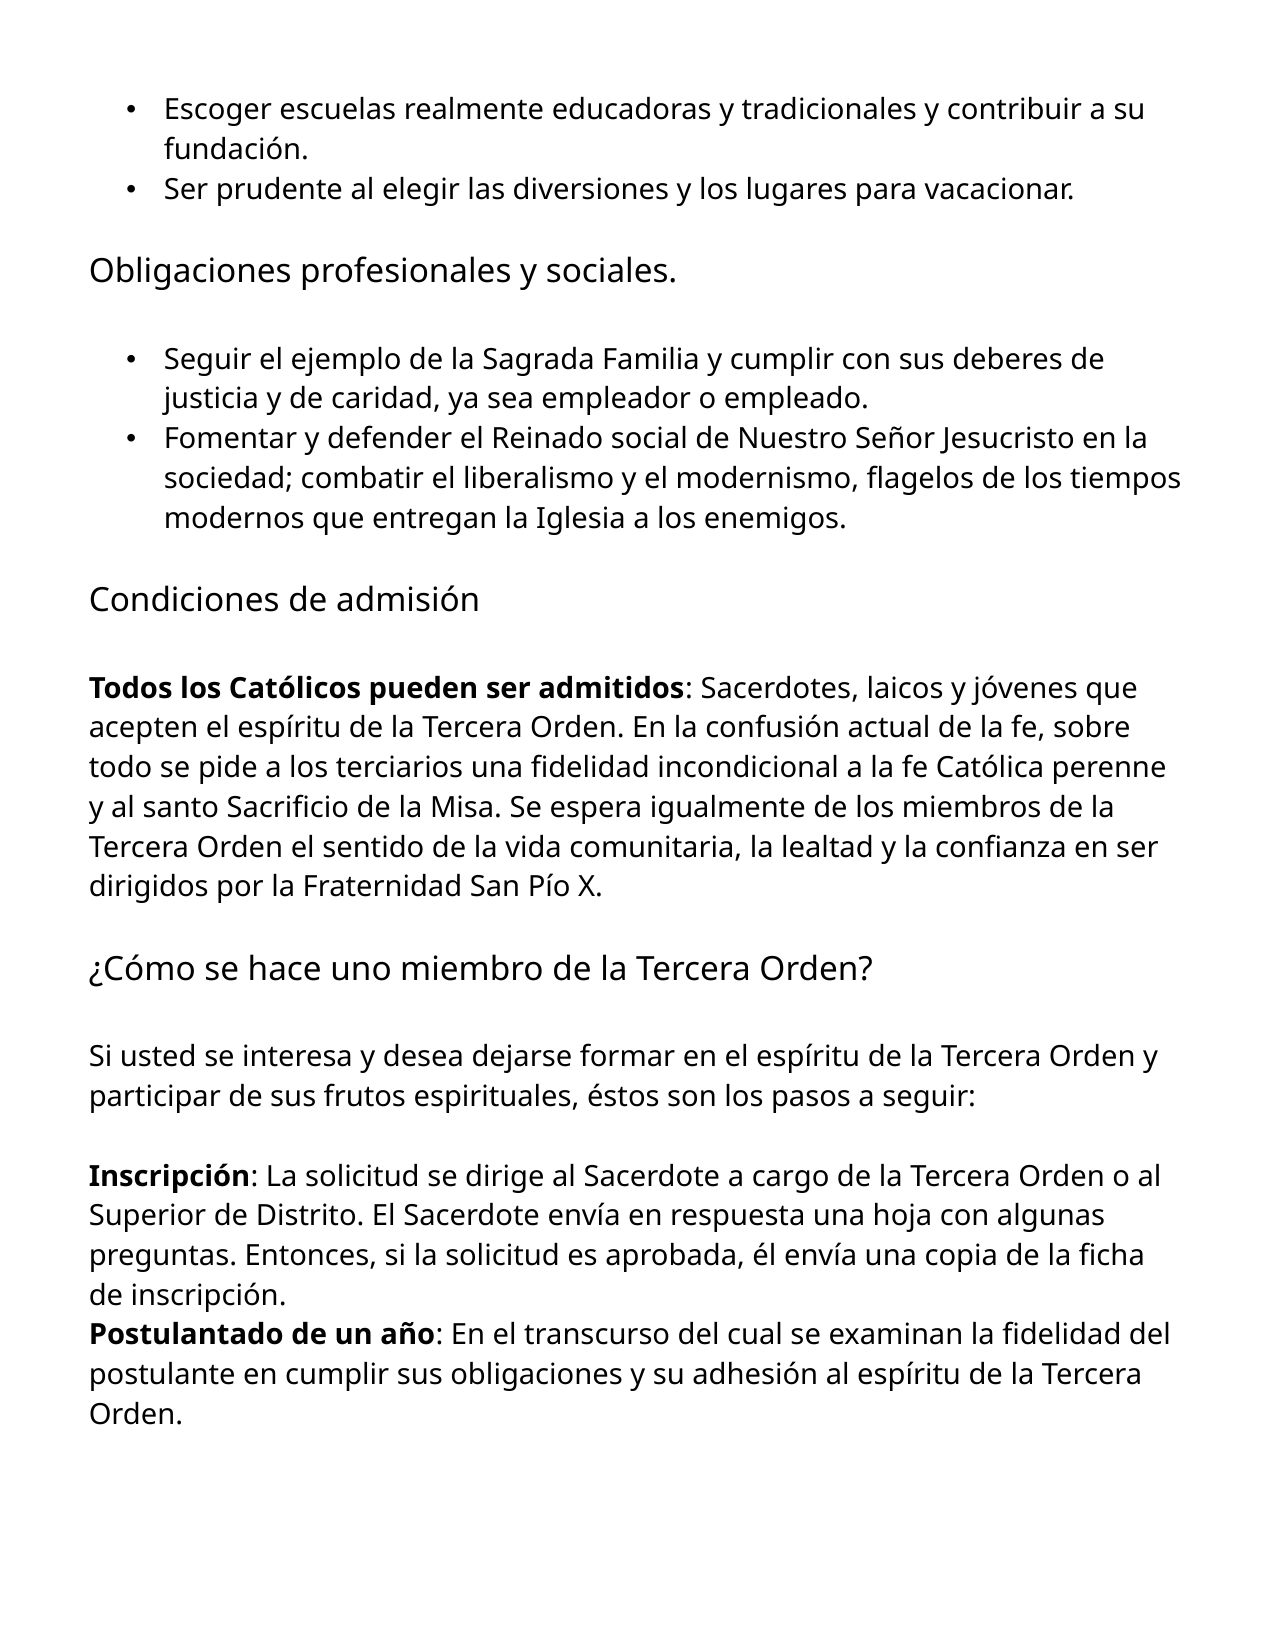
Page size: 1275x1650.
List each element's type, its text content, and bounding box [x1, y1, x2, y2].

text Si usted se interesa y desea dejarse formar en el espíritu de la Tercera Orden y participar de sus frutos espirituales, éstos son los pasos a seguir: [88, 1036, 1186, 1115]
text Postulantado de un año: En el transcurso del cual se examinan la fidelidad del postulante en cumplir sus obligaciones y su adhesión al espíritu de la Tercera Orden. [88, 1313, 1186, 1433]
list Escoger escuelas realmente educadoras y tradicionales y contribuir a su fundación. [126, 88, 1186, 168]
list Fomentar y defender el Reinado social de Nuestro Señor Jesucristo en la sociedad; combatir el liberalismo y el modernismo, flagelos de los tiempos modernos que entregan la Iglesia a los enemigos. [126, 417, 1186, 537]
text Condiciones de admisión [88, 576, 1186, 622]
text Inscripción: La solicitud se dirige al Sacerdote a cargo de la Tercera Orden o al Superior de Distrito. El Sacerdote envía en respuesta una hoja con algunas preguntas. Entonces, si la solicitud es aprobada, él envía una copia de la ficha de inscripción. [88, 1155, 1186, 1313]
list Ser prudente al elegir las diversiones y los lugares para vacacionar. [126, 168, 1186, 208]
text ¿Cómo se hace uno miembro de la Tercera Orden? [88, 945, 1186, 990]
text Obligaciones profesionales y sociales. [88, 247, 1186, 293]
text Todos los Católicos pueden ser admitidos: Sacerdotes, laicos y jóvenes que acepten el espíritu de la Tercera Orden. En la confusión actual de la fe, sobre todo se pide a los terciarios una fidelidad incondicional a la fe Católica perenne y al santo Sacrificio de la Misa. Se espera igualmente de los miembros de la Tercera Orden el sentido de la vida comunitaria, la lealtad y la confianza en ser dirigidos por la Fraternidad San Pío X. [88, 667, 1186, 905]
list Seguir el ejemplo de la Sagrada Familia y cumplir con sus deberes de justicia y de caridad, ya sea empleador o empleado. [126, 338, 1186, 417]
